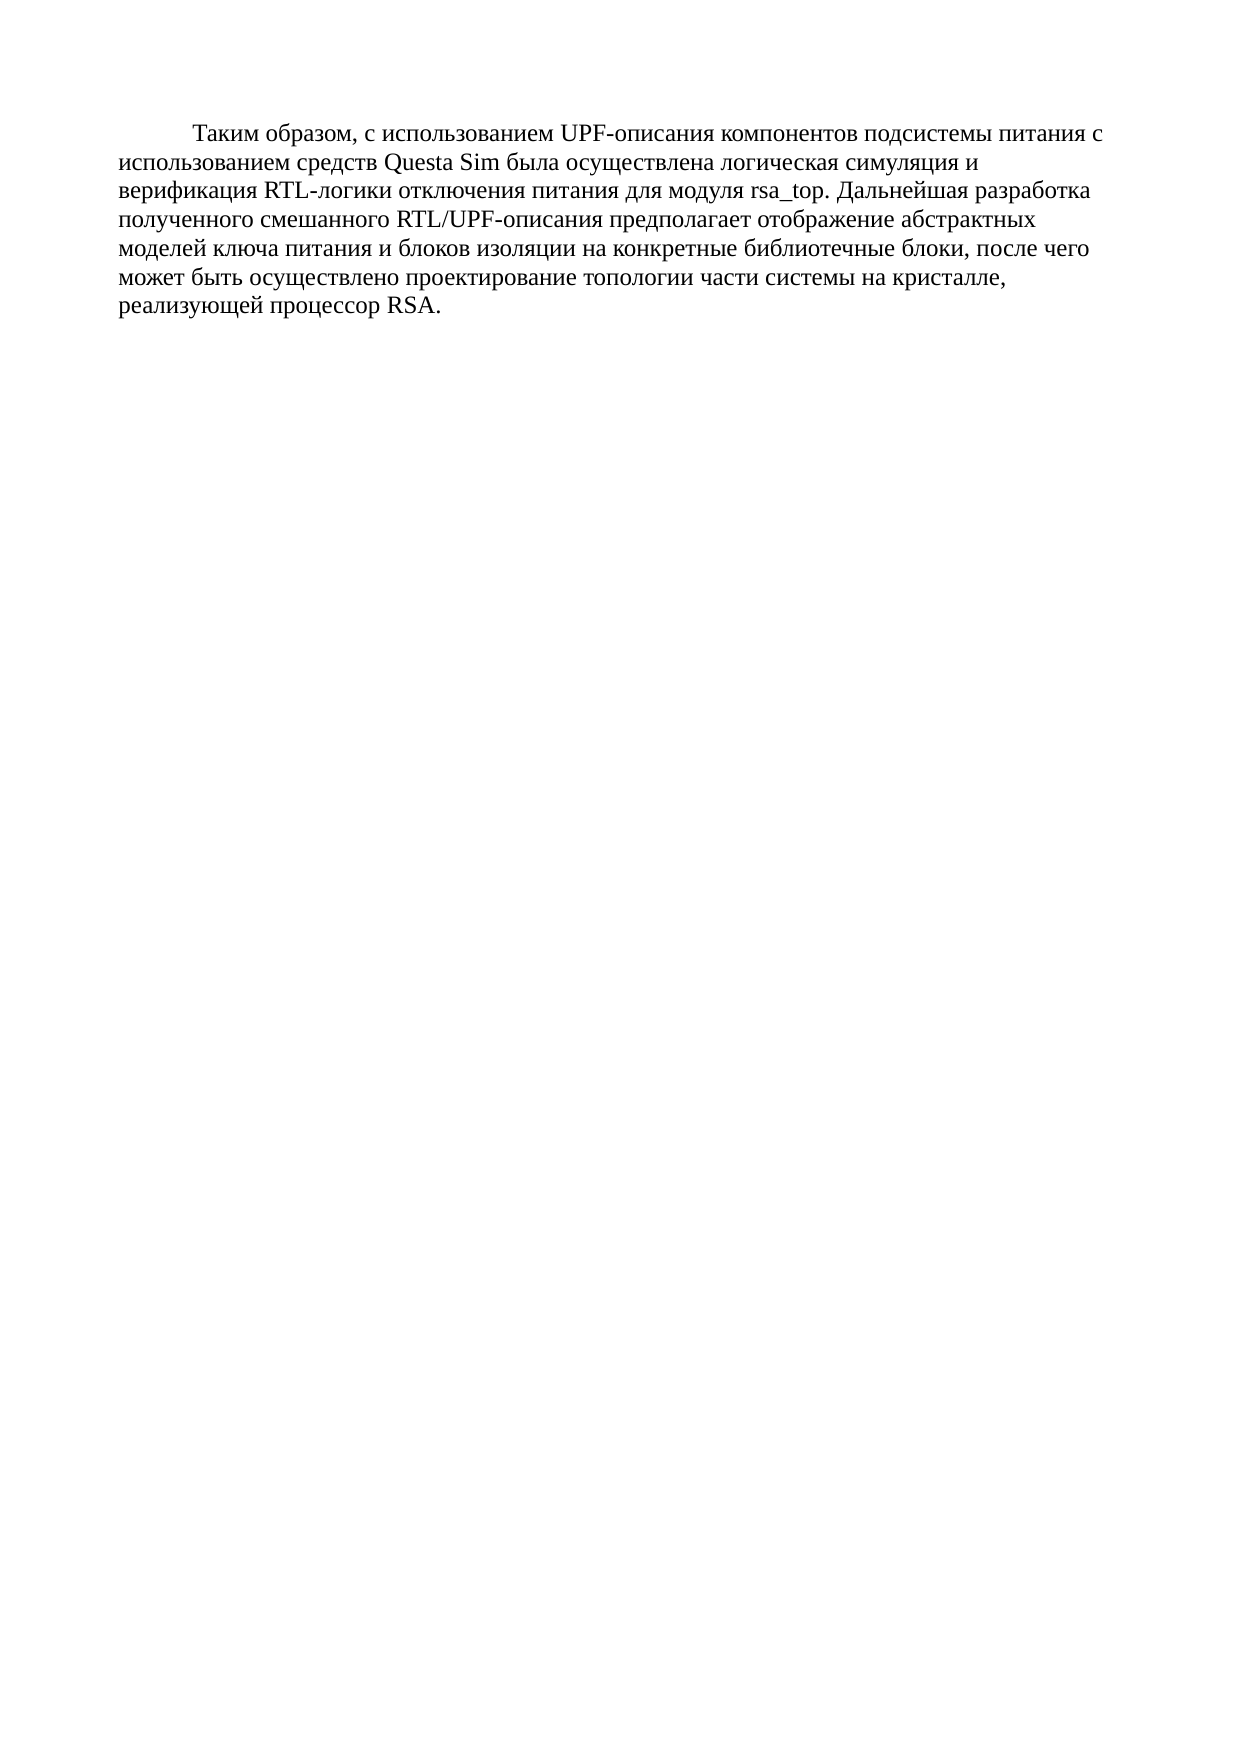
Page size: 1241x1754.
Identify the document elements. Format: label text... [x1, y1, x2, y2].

text Таким образом, с использованием UPF-описания компонентов подсистемы питания с использованием средств Questa Sim была осуществлена логическая симуляция и верификация RTL-логики отключения питания для модуля rsa_top. Дальнейшая разработка полученного смешанного RTL/UPF-описания предполагает отображение абстрактных моделей ключа питания и блоков изоляции на конкретные библиотечные блоки, после чего может быть осуществлено проектирование топологии части системы на кристалле, реализующей процессор RSA. [118, 118, 1122, 319]
